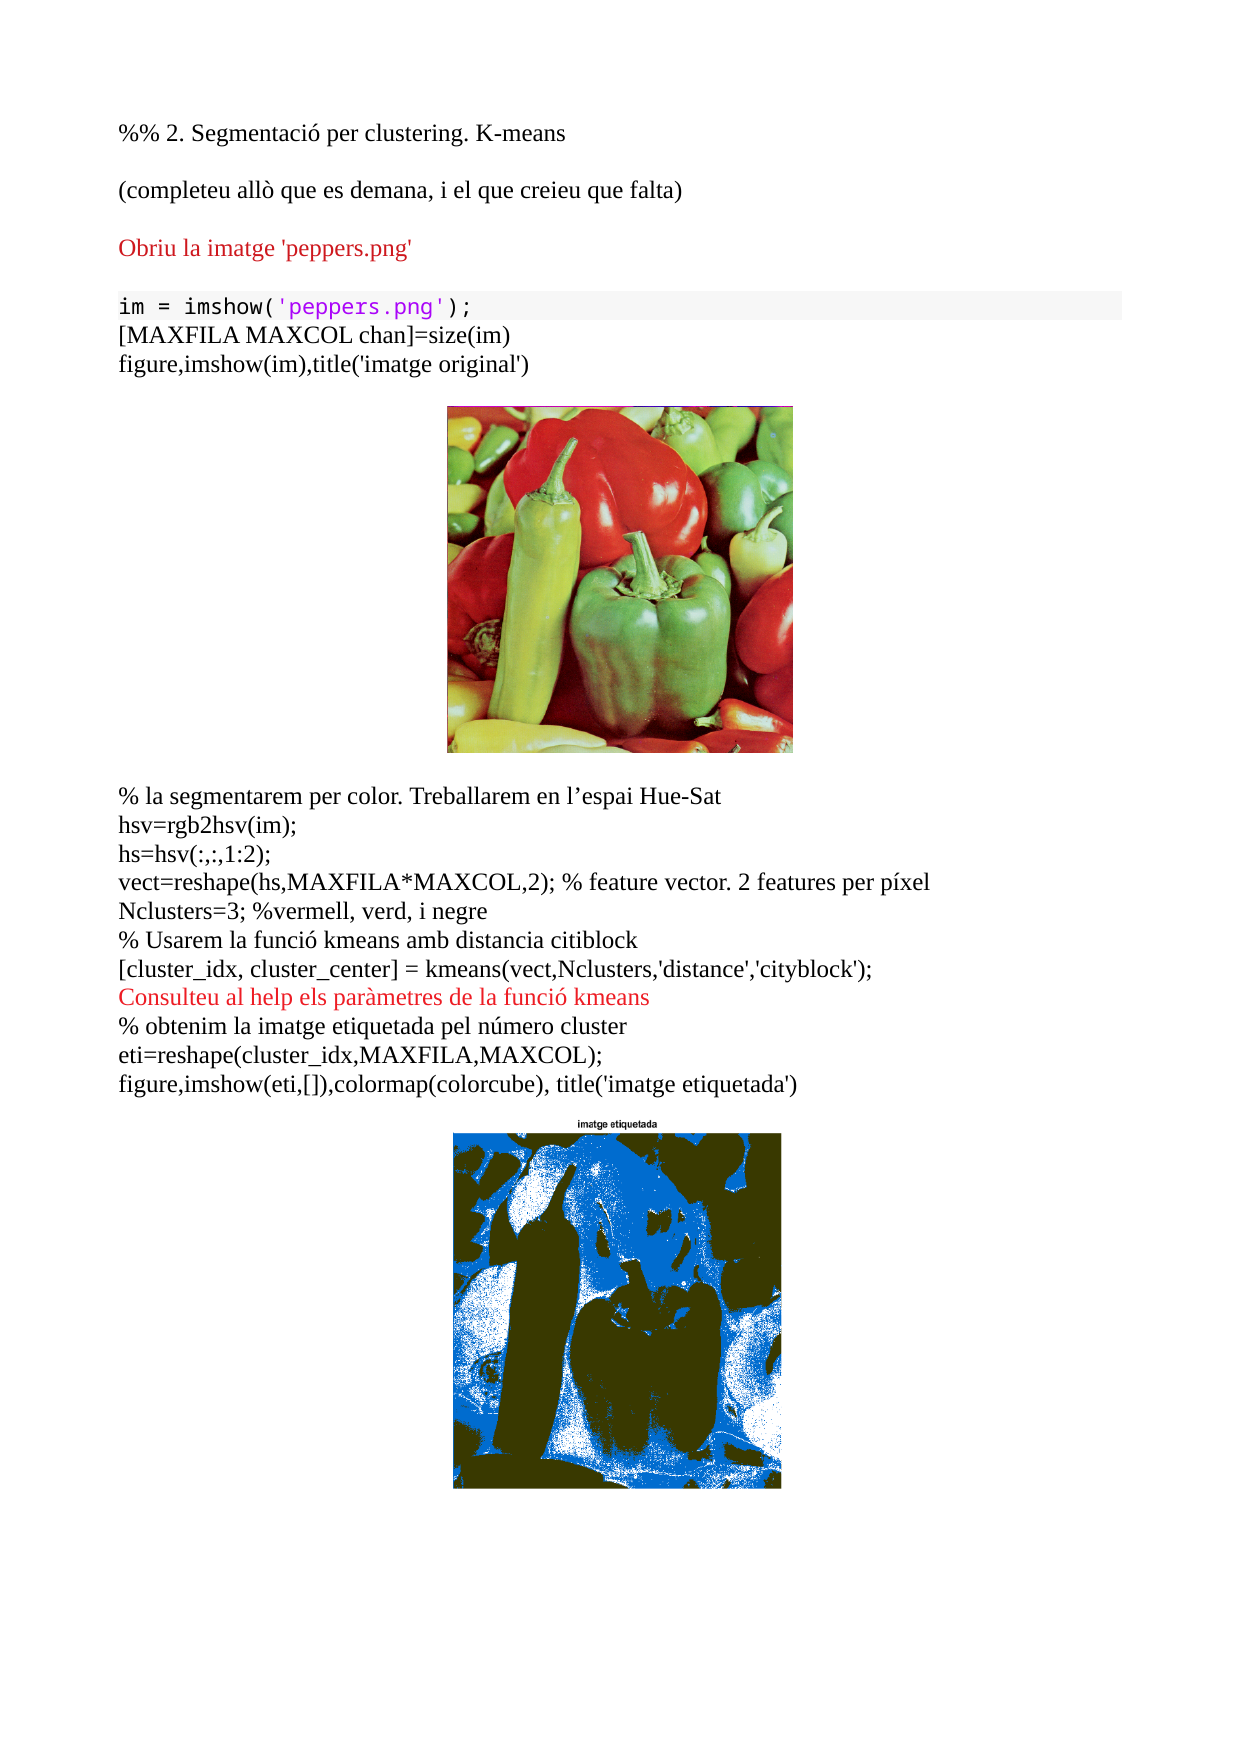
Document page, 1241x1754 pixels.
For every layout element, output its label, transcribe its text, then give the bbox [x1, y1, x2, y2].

text figure,imshow(eti,[]),colormap(colorcube), title('imatge etiquetada') [118, 1069, 1122, 1097]
text % la segmentarem per color. Treballarem en l’espai Hue-Sat [118, 781, 1122, 810]
text figure,imshow(im),title('imatge original') [118, 349, 1122, 378]
text Obriu la imatge 'peppers.png' [118, 233, 1122, 262]
picture [447, 406, 793, 753]
text hsv=rgb2hsv(im); [118, 810, 1122, 839]
text [MAXFILA MAXCOL chan]=size(im) [118, 320, 1122, 349]
text % obtenim la imatge etiquetada pel número cluster [118, 1011, 1122, 1040]
text vect=reshape(hs,MAXFILA*MAXCOL,2); % feature vector. 2 features per píxel [118, 867, 1122, 896]
text [cluster_idx, cluster_center] = kmeans(vect,Nclusters,'distance','cityblock'); [118, 954, 1122, 982]
text im = imshow('peppers.png'); [118, 291, 1122, 320]
text hs=hsv(:,:,1:2); [118, 839, 1122, 867]
text eti=reshape(cluster_idx,MAXFILA,MAXCOL); [118, 1040, 1122, 1069]
picture [442, 1110, 791, 1506]
text % Usarem la funció kmeans amb distancia citiblock [118, 925, 1122, 954]
text %% 2. Segmentació per clustering. K-means [118, 118, 1122, 147]
text Nclusters=3; %vermell, verd, i negre [118, 896, 1122, 925]
text (completeu allò que es demana, i el que creieu que falta) [118, 176, 1122, 204]
text Consulteu al help els paràmetres de la funció kmeans [118, 982, 1122, 1011]
